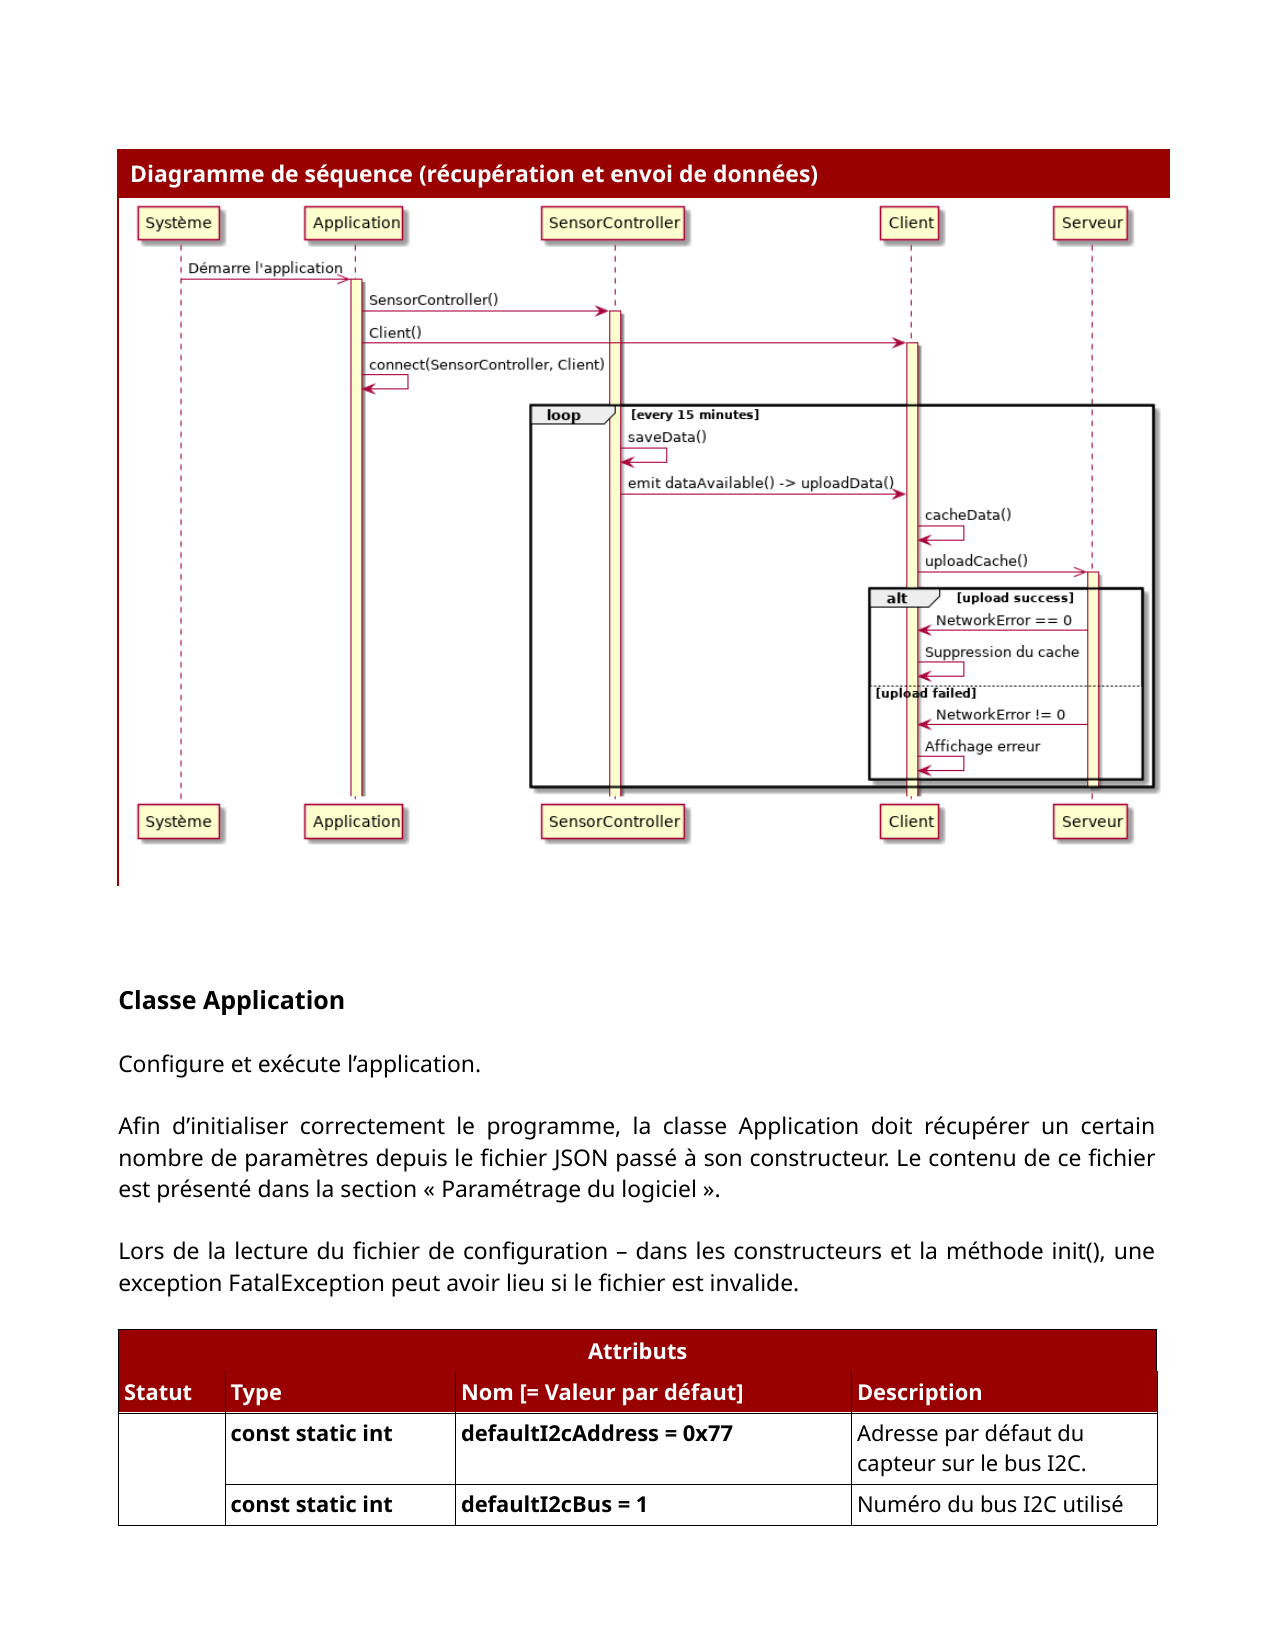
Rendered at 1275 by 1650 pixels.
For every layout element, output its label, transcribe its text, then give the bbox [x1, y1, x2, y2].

text Classe Application [118, 982, 1157, 1016]
picture [129, 203, 1164, 849]
table_header Attributs [119, 1330, 1156, 1371]
table_cell Description [852, 1371, 1157, 1412]
table_cell Statut [119, 1371, 225, 1412]
table_cell defaultI2cBus = 1 [456, 1485, 851, 1525]
text Afin d’initialiser correctement le programme, la classe Application doit récupérer un certain nombre de paramètres depuis le fichier JSON passé à son constructeur. Le contenu de ce fichier est présenté dans la section « Paramétrage du logiciel ». [118, 1110, 1157, 1204]
table_cell Numéro du bus I2C utilisé [852, 1485, 1157, 1525]
text Lors de la lecture du fichier de configuration – dans les constructeurs et la méthode init(), une exception FatalException peut avoir lieu si le fichier est invalide. [118, 1235, 1157, 1298]
table_cell [119, 1414, 225, 1525]
table_cell Adresse par défaut du capteur sur le bus I2C. [852, 1414, 1157, 1484]
table_cell const static int [226, 1414, 455, 1484]
table_cell [119, 198, 1170, 886]
table_cell Nom [= Valeur par défaut] [456, 1371, 851, 1412]
table_cell defaultI2cAddress = 0x77 [456, 1414, 851, 1484]
table_header Diagramme de séquence (récupération et envoi de données) [119, 152, 1170, 195]
table_cell Type [226, 1371, 455, 1412]
table_cell const static int [226, 1485, 455, 1525]
text Configure et exécute l’application. [118, 1048, 1157, 1079]
